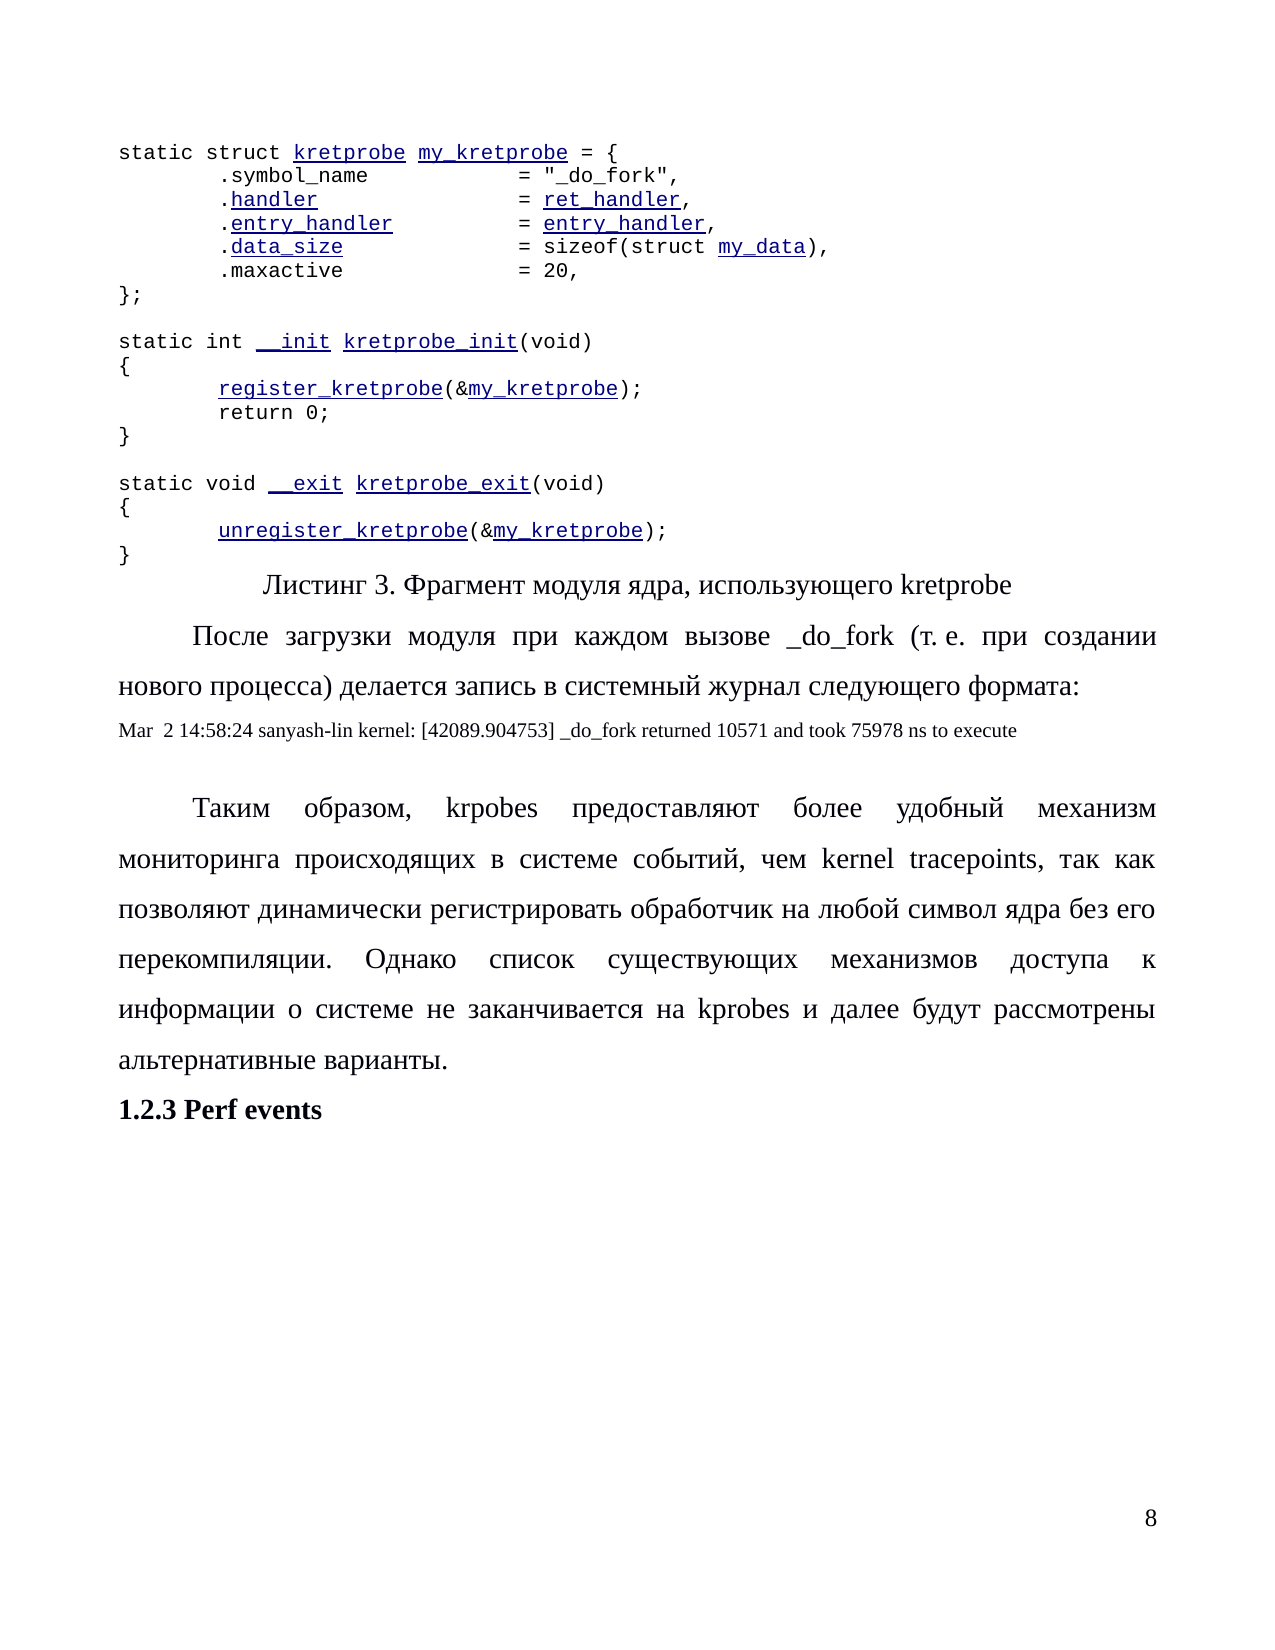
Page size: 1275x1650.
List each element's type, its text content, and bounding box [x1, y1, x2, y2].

text Таким образом, krpobes предоставляют более удобный механизм мониторинга происходящих в системе событий, чем kernel tracepoints, так как позволяют динамически регистрировать обработчик на любой символ ядра без его перекомпиляции. Однако список существующих механизмов доступа к информации о системе не заканчивается на kprobes и далее будут рассмотрены альтернативные варианты. [118, 790, 1157, 1076]
text return 0; [118, 402, 1157, 426]
text { [118, 354, 1157, 378]
text 1.2.3 Perf events [118, 1092, 1157, 1126]
text .data_size = sizeof(struct my_data), [118, 236, 1157, 260]
text register_kretprobe(&my_kretprobe); [118, 378, 1157, 402]
text unregister_kretprobe(&my_kretprobe); [118, 520, 1157, 544]
text Листинг 3. Фрагмент модуля ядра, использующего kretprobe [118, 567, 1157, 601]
text static int __init kretprobe_init(void) [118, 331, 1157, 354]
text .entry_handler = entry_handler, [118, 213, 1157, 236]
text } [118, 544, 1157, 567]
text .handler = ret_handler, [118, 189, 1157, 213]
text .symbol_name = "_do_fork", [118, 165, 1157, 189]
text }; [118, 284, 1157, 307]
text } [118, 426, 1157, 449]
text { [118, 496, 1157, 520]
text static void __exit kretprobe_exit(void) [118, 473, 1157, 496]
text Mar 2 14:58:24 sanyash-lin kernel: [42089.904753] _do_fork returned 10571 and took 75978 ns to execute [118, 718, 1157, 742]
text .maxactive = 20, [118, 260, 1157, 284]
text После загрузки модуля при каждом вызове _do_fork (т. е. при создании нового процесса) делается запись в системный журнал следующего формата: [118, 618, 1157, 702]
text static struct kretprobe my_kretprobe = { [118, 142, 1157, 165]
